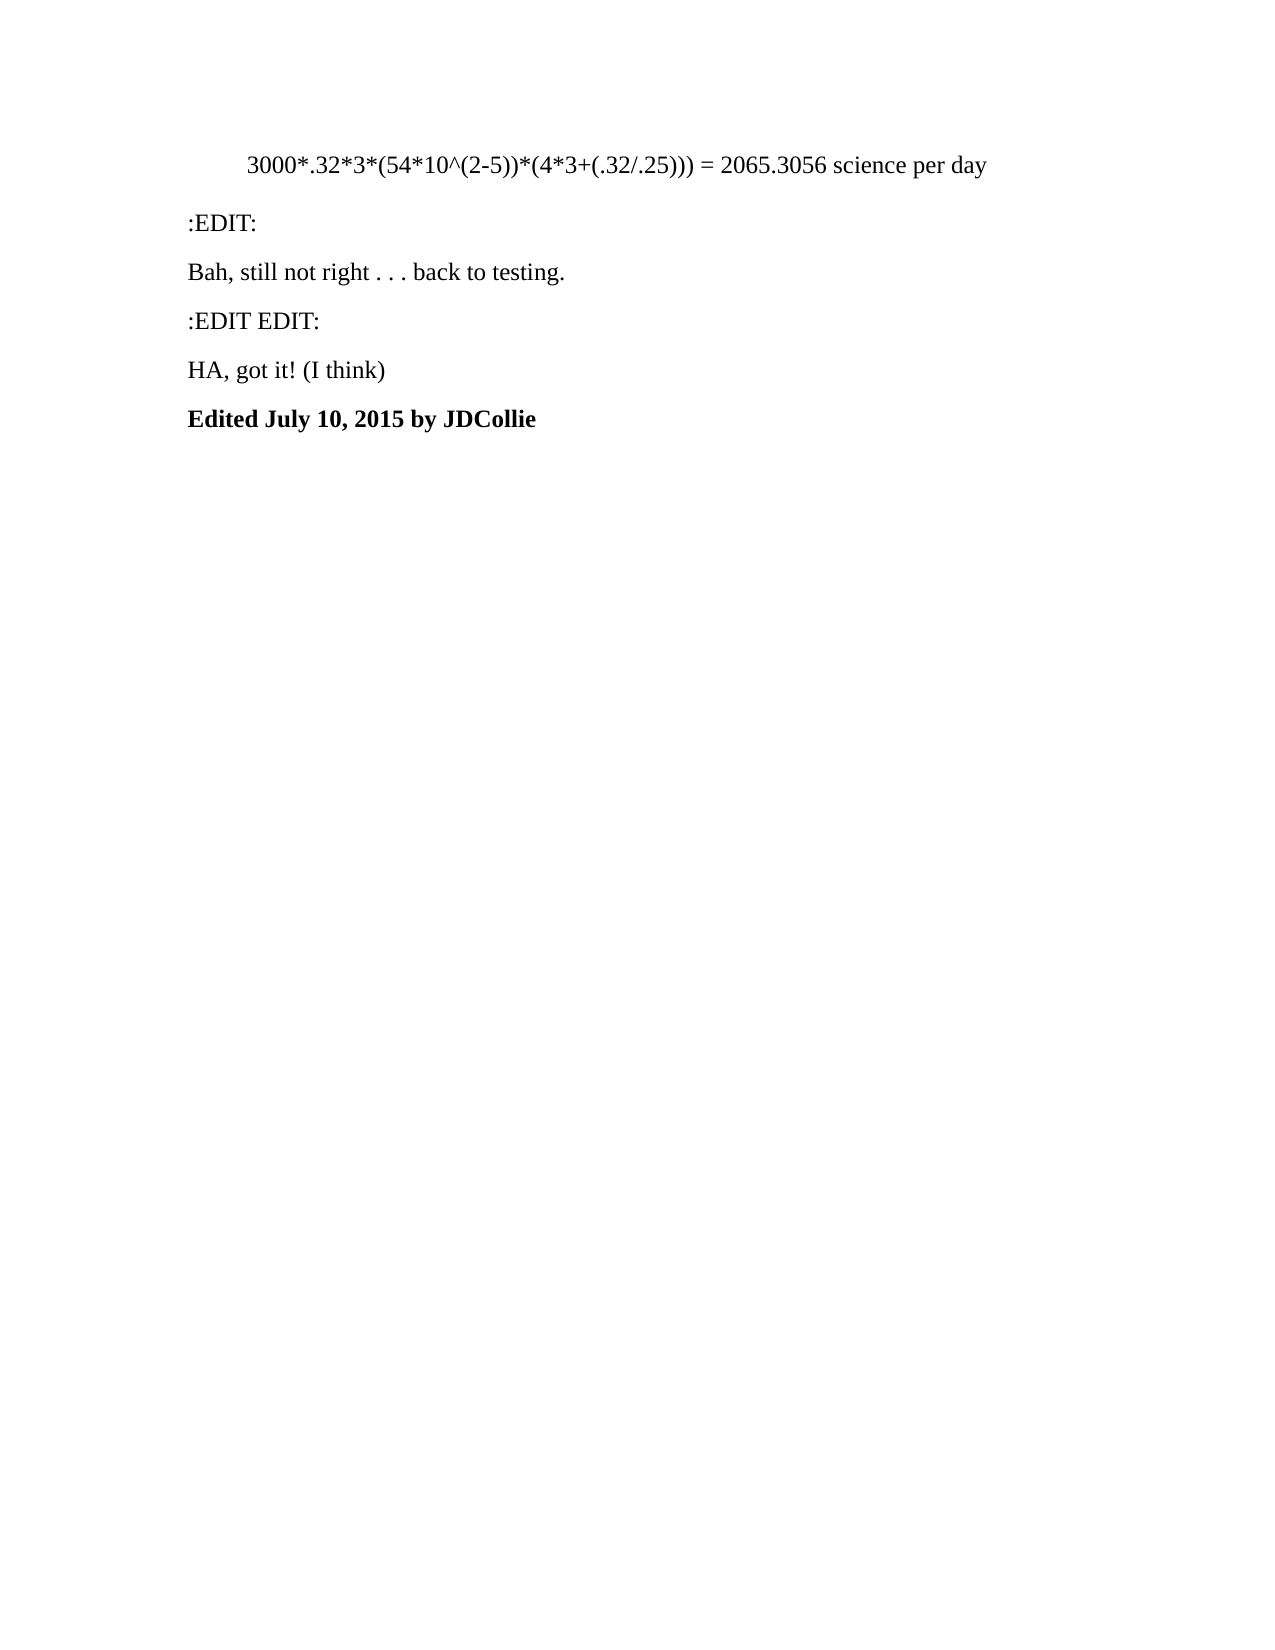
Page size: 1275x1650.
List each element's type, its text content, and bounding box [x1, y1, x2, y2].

text HA, got it! (I think) [187, 355, 1087, 384]
text :EDIT: [187, 208, 1087, 237]
text Bah, still not right . . . back to testing. [187, 257, 1087, 286]
text :EDIT EDIT: [187, 306, 1087, 335]
text 3000*.32*3*(54*10^(2-5))*(4*3+(.32/.25))) = 2065.3056 science per day [247, 150, 1028, 179]
text Edited July 10, 2015 by JDCollie [187, 404, 1087, 433]
